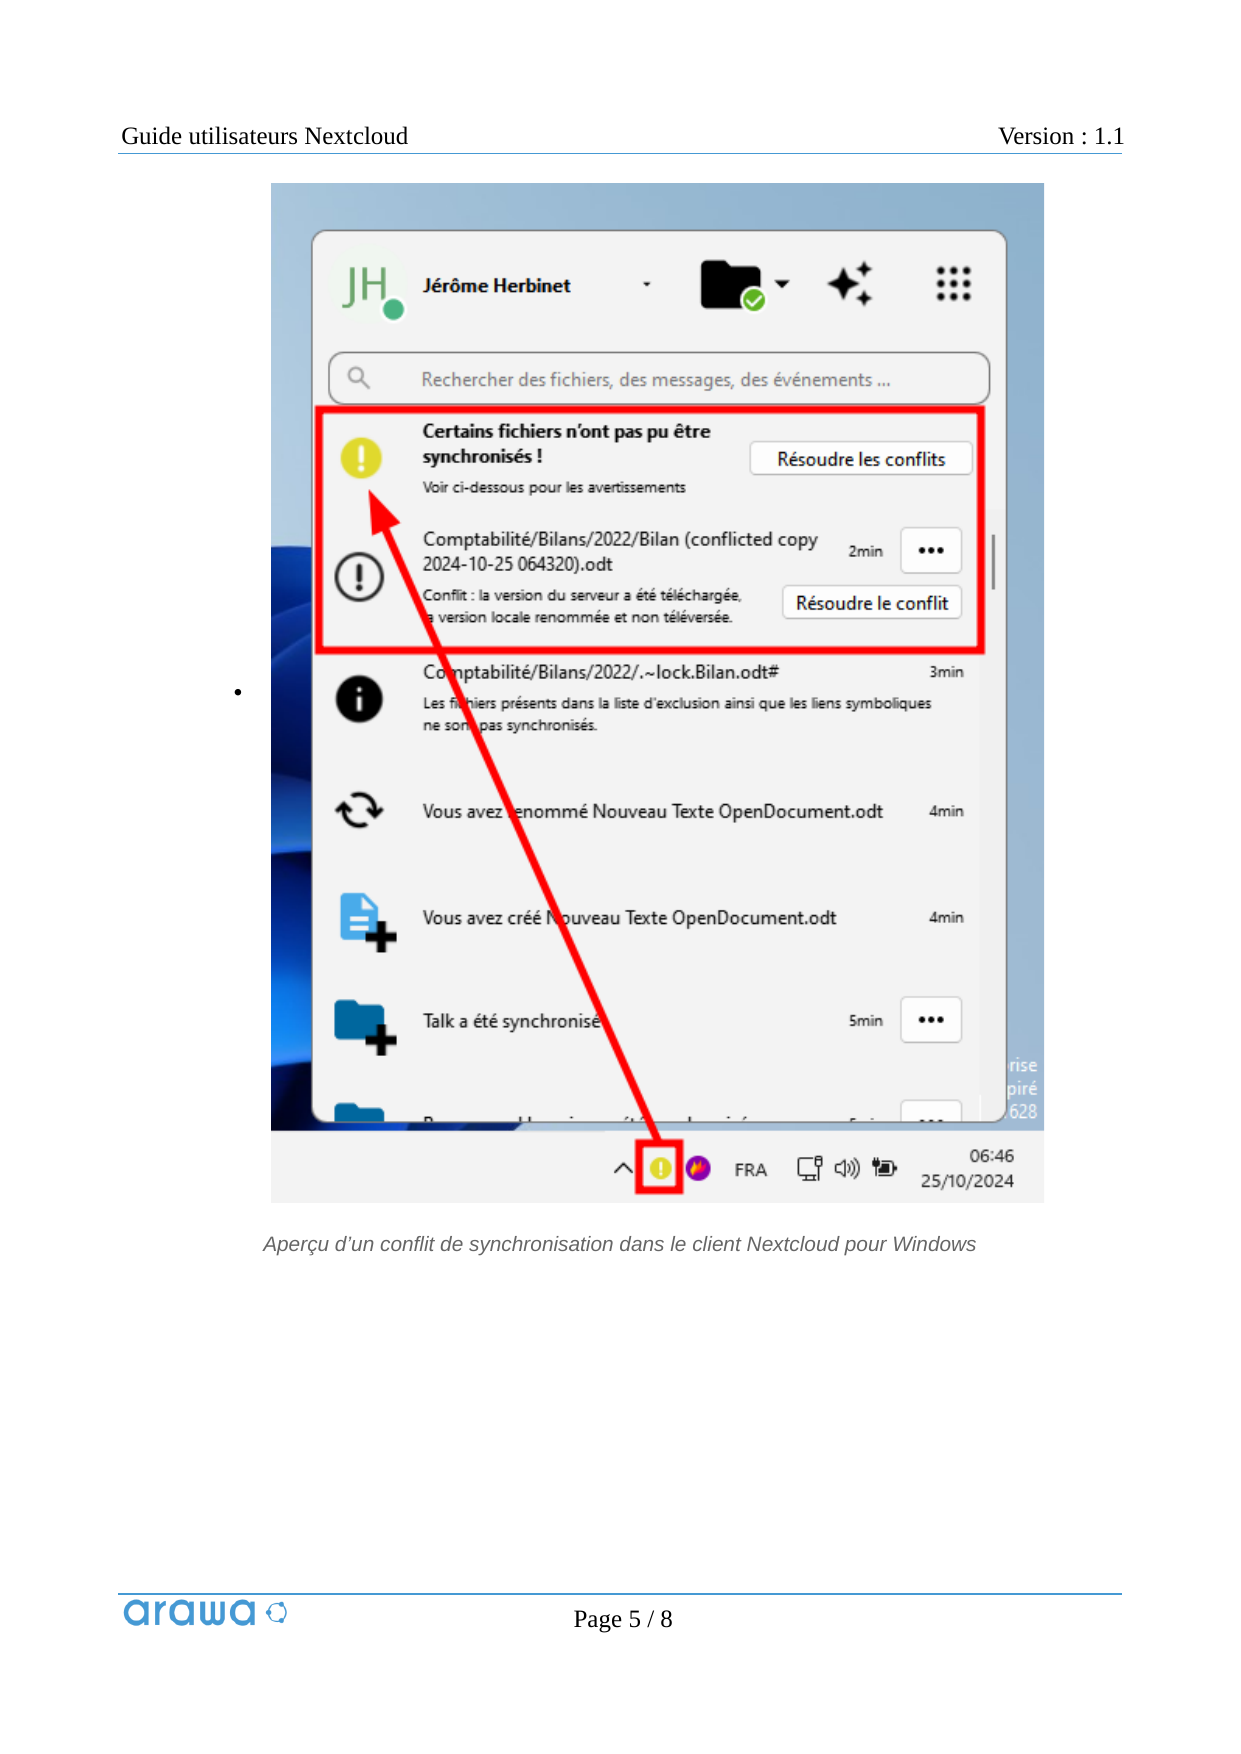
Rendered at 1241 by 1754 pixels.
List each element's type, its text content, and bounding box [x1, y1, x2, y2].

picture [121, 1597, 290, 1628]
picture [271, 183, 1045, 1203]
text Aperçu d’un conflit de synchronisation dans le client Nextcloud pour Windows [118, 1232, 1122, 1256]
